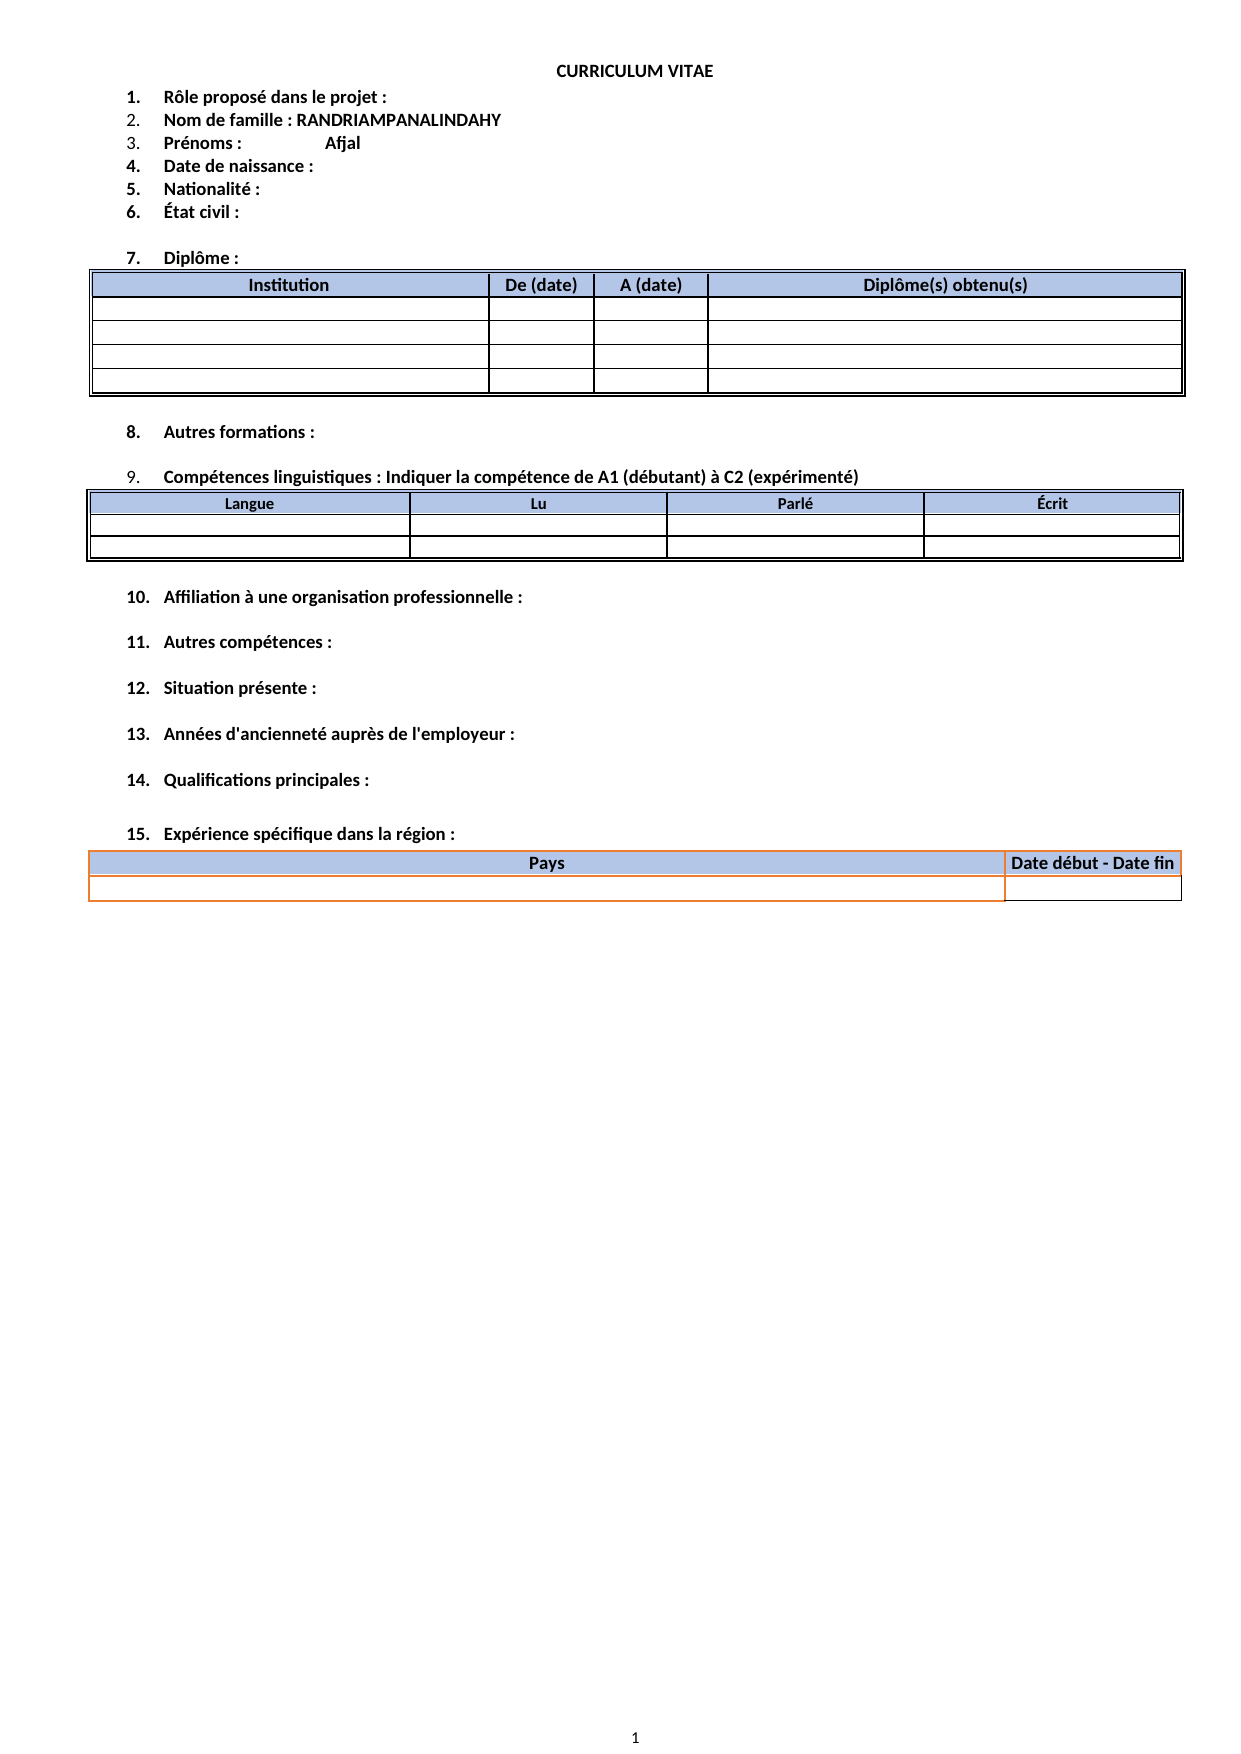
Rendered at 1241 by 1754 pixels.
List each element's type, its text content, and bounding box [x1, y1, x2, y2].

list État civil : [126, 200, 1181, 223]
list Affiliation à une organisation professionnelle : [126, 585, 1181, 608]
table_cell [91, 537, 409, 557]
table_cell [709, 369, 1181, 392]
table_header Pays [90, 852, 1004, 874]
table_header De (date) [490, 273, 594, 296]
table_cell [595, 298, 707, 320]
table_cell [490, 369, 593, 392]
table_cell [925, 515, 1179, 535]
table_cell [925, 537, 1179, 557]
table_cell [411, 537, 666, 557]
table_cell [709, 298, 1181, 320]
table_cell [490, 345, 593, 368]
list Compétences linguistiques : Indiquer la compétence de A1 (débutant) à C2 (expérimenté) [126, 466, 1181, 488]
table_cell [93, 321, 488, 344]
list Nom de famille : RANDRIAMPANALINDAHY [126, 108, 1181, 131]
table_cell [93, 345, 488, 368]
list Autres formations : [126, 420, 1181, 443]
table_header Diplôme(s) obtenu(s) [709, 273, 1181, 296]
text CURRICULUM VITAE [89, 59, 1181, 82]
list Années d'ancienneté auprès de l'employeur : [126, 722, 1181, 745]
table_header Date début - Date fin [1006, 852, 1180, 874]
table_cell [490, 298, 593, 320]
list Nationalité : [126, 177, 1181, 200]
table_cell [93, 369, 488, 392]
table_cell [1006, 877, 1181, 899]
list Expérience spécifique dans la région : [126, 822, 1192, 845]
table_cell [595, 321, 707, 344]
table_header Langue [91, 493, 409, 513]
table_header Parlé [668, 493, 923, 513]
list Prénoms : Afjal [126, 131, 1181, 154]
table_header A (date) [595, 273, 708, 296]
table_header Lu [411, 493, 666, 513]
list Autres compétences : [126, 631, 1181, 654]
table_cell [90, 877, 1004, 899]
table_cell [595, 369, 707, 392]
table_cell [709, 345, 1181, 368]
list Diplôme : [126, 246, 1181, 269]
table_cell [490, 321, 593, 344]
list Qualifications principales : [126, 768, 1181, 791]
list Date de naissance : [126, 154, 1181, 177]
table_header Écrit [925, 493, 1179, 513]
table_cell [411, 515, 666, 535]
table_cell [668, 515, 923, 535]
table_cell [595, 345, 707, 368]
list Situation présente : [126, 677, 1181, 699]
table_cell [668, 537, 923, 557]
table_header Institution [93, 273, 489, 296]
table_cell [91, 515, 409, 535]
table_cell [93, 298, 488, 320]
list Rôle proposé dans le projet : [126, 85, 1181, 108]
table_cell [709, 321, 1181, 344]
